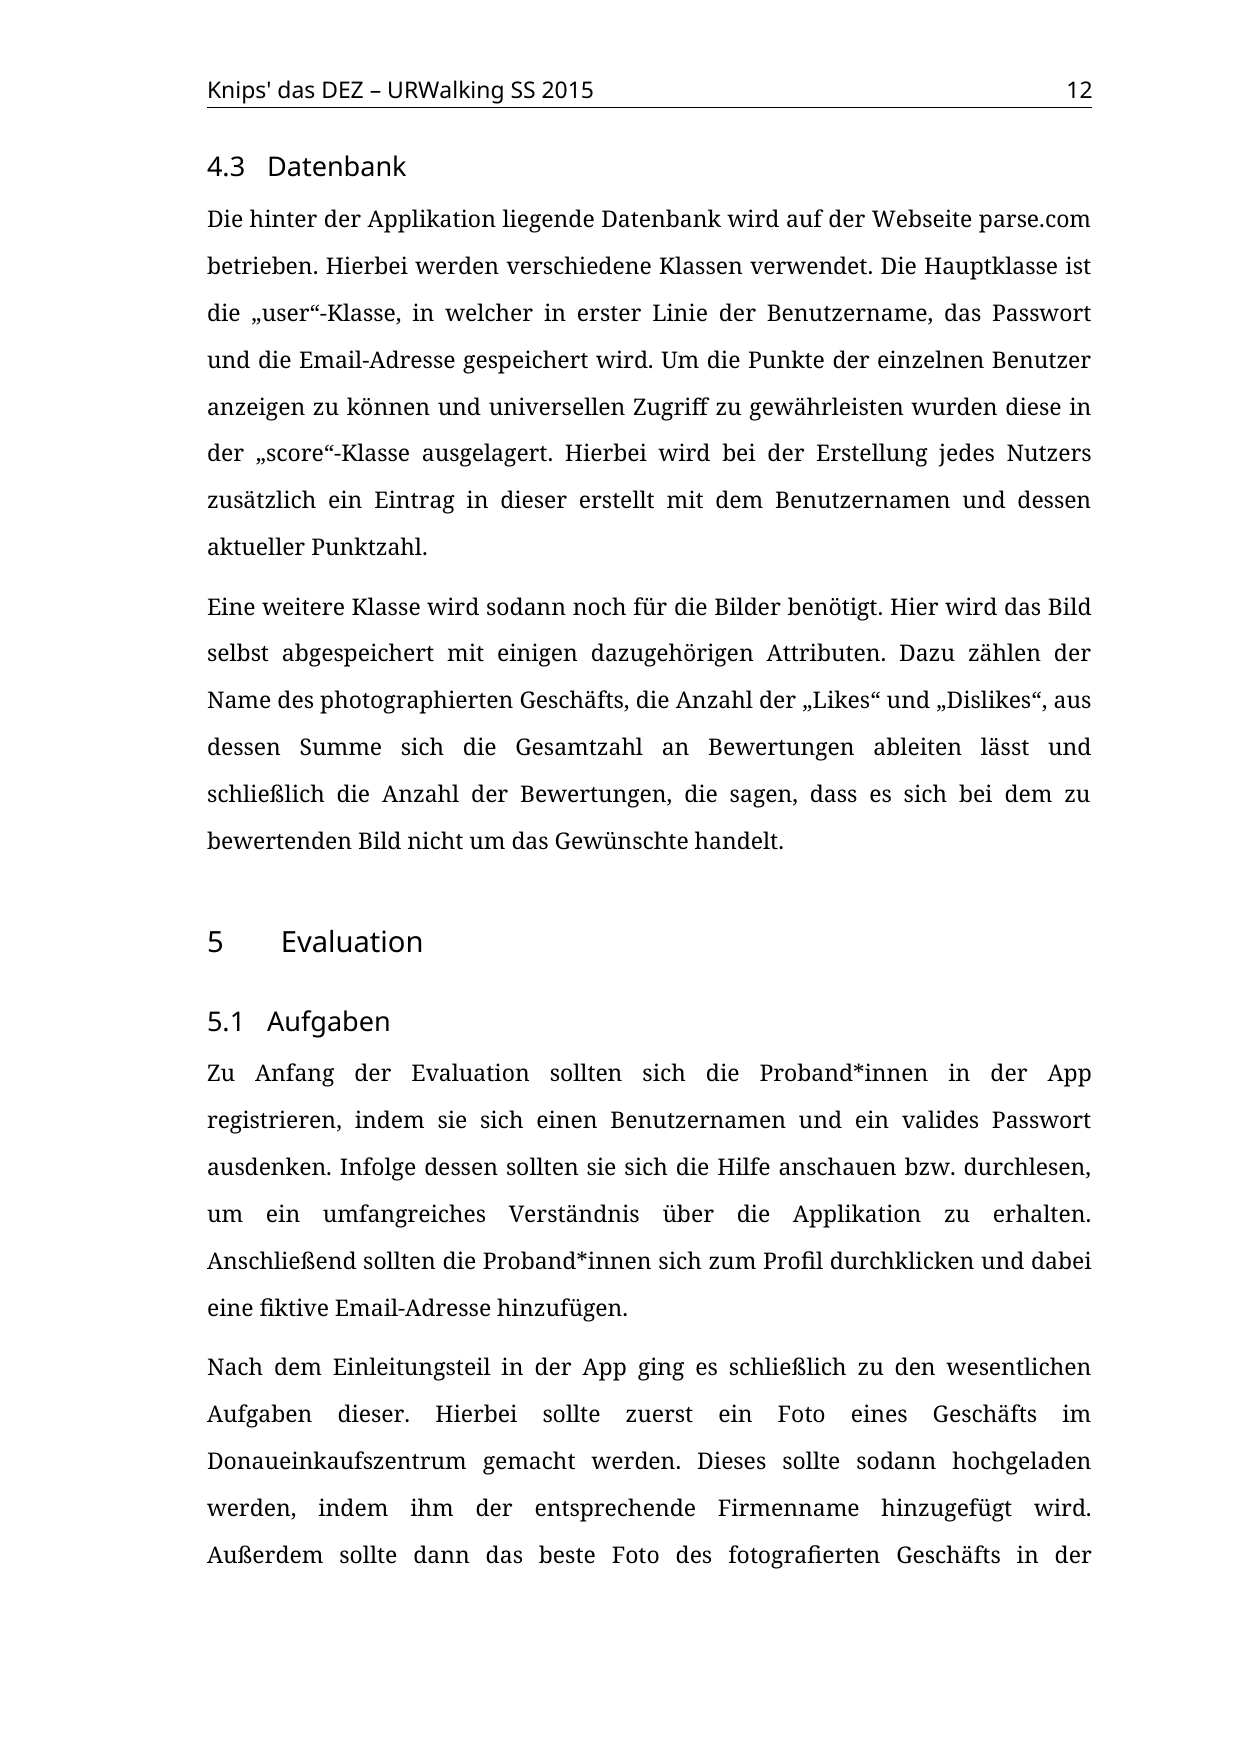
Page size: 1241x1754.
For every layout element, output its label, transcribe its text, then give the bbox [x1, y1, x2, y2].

text Nach dem Einleitungsteil in der App ging es schließlich zu den wesentlichen Aufgaben dieser. Hierbei sollte zuerst ein Foto eines Geschäfts im Donaueinkaufszentrum gemacht werden. Dieses sollte sodann hochgeladen werden, indem ihm der entsprechende Firmenname hinzugefügt wird. Außerdem sollte dann das beste Foto des fotografierten Geschäfts in der [207, 1351, 1092, 1570]
text Eine weitere Klasse wird sodann noch für die Bilder benötigt. Hier wird das Bild selbst abgespeichert mit einigen dazugehörigen Attributen. Dazu zählen der Name des photographierten Geschäfts, die Anzahl der „Likes“ und „Dislikes“, aus dessen Summe sich die Gesamtzahl an Bewertungen ableiten lässt und schließlich die Anzahl der Bewertungen, die sagen, dass es sich bei dem zu bewertenden Bild nicht um das Gewünschte handelt. [207, 591, 1092, 856]
text Zu Anfang der Evaluation sollten sich die Proband*innen in der App registrieren, indem sie sich einen Benutzernamen und ein valides Passwort ausdenken. Infolge dessen sollten sie sich die Hilfe anschauen bzw. durchlesen, um ein umfangreiches Verständnis über die Applikation zu erhalten. Anschließend sollten die Proband*innen sich zum Profil durchklicken und dabei eine fiktive Email-Adresse hinzufügen. [207, 1057, 1092, 1323]
subtitle Aufgaben [207, 1002, 1092, 1039]
subtitle Evaluation [207, 922, 1092, 961]
subtitle Datenbank [207, 148, 1092, 184]
text Die hinter der Applikation liegende Datenbank wird auf der Webseite parse.com betrieben. Hierbei werden verschiedene Klassen verwendet. Die Hauptklasse ist die „user“-Klasse, in welcher in erster Linie der Benutzername, das Passwort und die Email-Adresse gespeichert wird. Um die Punkte der einzelnen Benutzer anzeigen zu können und universellen Zugriff zu gewährleisten wurden diese in der „score“-Klasse ausgelagert. Hierbei wird bei der Erstellung jedes Nutzers zusätzlich ein Eintrag in dieser erstellt mit dem Benutzernamen und dessen aktueller Punktzahl. [207, 203, 1092, 562]
